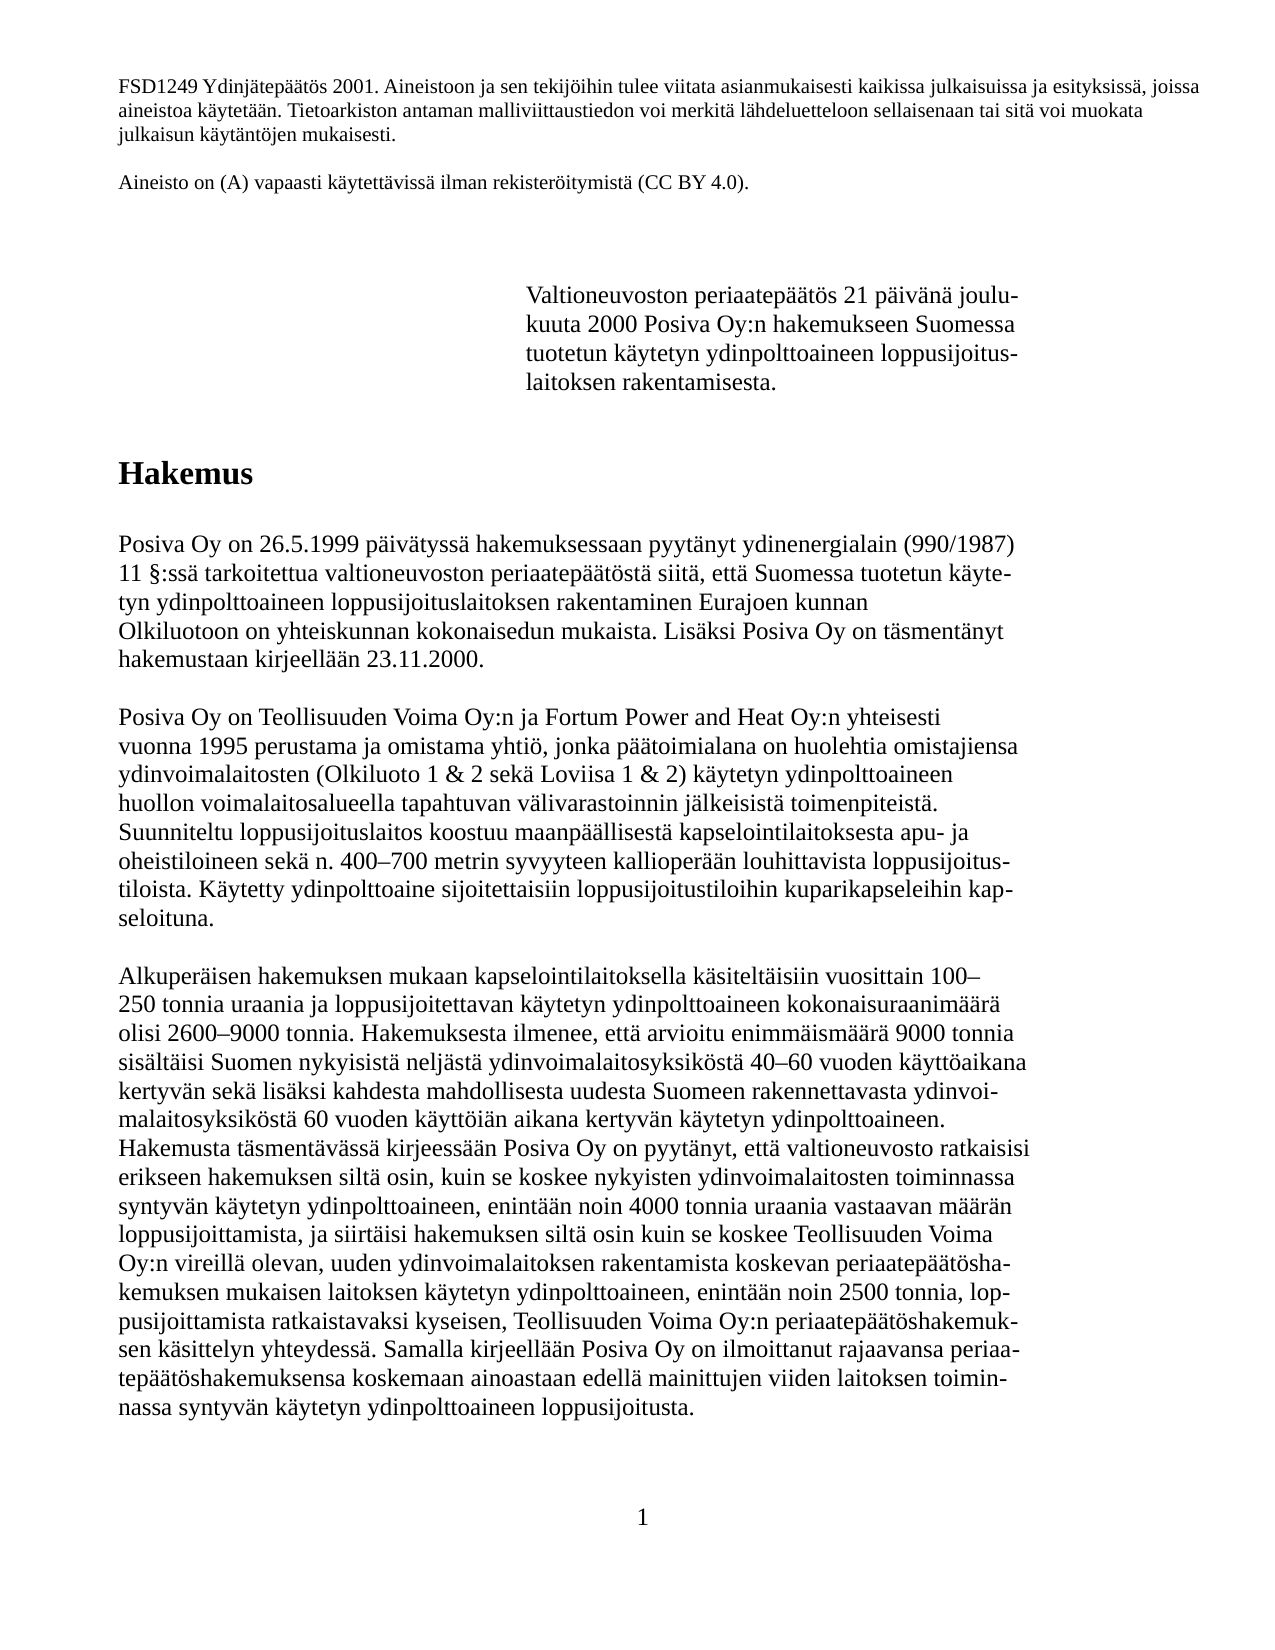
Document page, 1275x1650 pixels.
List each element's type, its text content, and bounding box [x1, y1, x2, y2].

text erikseen hakemuksen siltä osin, kuin se koskee nykyisten ydinvoimalaitosten toiminnassa syntyvän käytetyn ydinpolttoaineen, enintään noin 4000 tonnia uraania vastaavan määrän loppusijoittamista, ja siirtäisi hakemuksen siltä osin kuin se koskee Teollisuuden Voima Oy:n vireillä olevan, uuden ydinvoimalaitoksen rakentamista koskevan periaatepäätösha­kemuksen mukaisen laitoksen käytetyn ydinpolttoaineen, enintään noin 2500 tonnia, lop­pusijoittamista ratkaistavaksi kyseisen, Teollisuuden Voima Oy:n periaatepäätöshakemuk­sen käsittelyn yhteydessä. Samalla kirjeellään Posiva Oy on ilmoittanut rajaavansa periaa­tepäätöshakemuksensa koskemaan ainoastaan edellä mainittujen viiden laitoksen toimin­nassa syntyvän käytetyn ydinpolttoaineen loppusijoitusta. [118, 1162, 1034, 1421]
text FSD1249 Ydinjätepäätös 2001. Aineistoon ja sen tekijöihin tulee viitata asianmukaisesti kaikissa julkaisuissa ja esityksissä, joissa aineistoa käytetään. Tietoarkiston antaman malliviittaustiedon voi merkitä lähdeluetteloon sellaisenaan tai sitä voi muokata julkaisun käytäntöjen mukaisesti. [118, 74, 1207, 146]
text ydinvoimalaitosten (Olkiluoto 1 & 2 sekä Loviisa 1 & 2) käytetyn ydinpolttoaineen [118, 759, 1034, 788]
text vuonna 1995 perustama ja omistama yhtiö, jonka päätoimialana on huolehtia omistajiensa [118, 731, 1034, 759]
text 250 tonnia uraania ja loppusijoitettavan käytetyn ydinpolttoaineen kokonaisuraanimäärä [118, 989, 1034, 1018]
text oheistiloineen sekä n. 400–700 metrin syvyyteen kallioperään louhittavista loppusijoitus­tiloista. Käytetty ydinpolttoaine sijoitettaisiin loppusijoitustiloihin kuparikapseleihin kap­seloituna. [118, 846, 1034, 932]
text Alkuperäisen hakemuksen mukaan kapselointilaitoksella käsiteltäisiin vuosittain 100– [118, 961, 1034, 989]
text hakemustaan kirjeellään 23.11.2000. [118, 644, 1034, 673]
subtitle Hakemus [118, 453, 1034, 491]
text Posiva Oy on 26.5.1999 päivätyssä hakemuksessaan pyytänyt ydinenergialain (990/1987) 11 §:ssä tarkoitettua valtioneuvoston periaatepäätöstä siitä, että Suomessa tuotetun käyte­tyn ydinpolttoaineen loppusijoituslaitoksen rakentaminen Eurajoen kunnan [118, 529, 1034, 616]
text kertyvän sekä lisäksi kahdesta mahdollisesta uudesta Suomeen rakennettavasta ydinvoi­malaitosyksiköstä 60 vuoden käyttöiän aikana kertyvän käytetyn ydinpolttoaineen. [118, 1076, 1034, 1133]
text Valtioneuvoston periaatepäätös 21 päivänä joulu­kuuta 2000 Posiva Oy:n hakemukseen Suomessa tuotetun käytetyn ydinpolttoaineen loppusijoitus­laitoksen rakentamisesta. [526, 280, 1034, 395]
text olisi 2600–9000 tonnia. Hakemuksesta ilmenee, että arvioitu enimmäismäärä 9000 tonnia [118, 1018, 1034, 1047]
text sisältäisi Suomen nykyisistä neljästä ydinvoimalaitosyksiköstä 40–60 vuoden käyttöaikana [118, 1047, 1034, 1076]
text Suunniteltu loppusijoituslaitos koostuu maanpäällisestä kapselointilaitoksesta apu- ja [118, 817, 1034, 846]
text Posiva Oy on Teollisuuden Voima Oy:n ja Fortum Power and Heat Oy:n yhteisesti [118, 702, 1034, 731]
text Hakemusta täsmentävässä kirjeessään Posiva Oy on pyytänyt, että valtioneuvosto ratkaisisi [118, 1133, 1034, 1162]
text Olkiluotoon on yhteiskunnan kokonaisedun mukaista. Lisäksi Posiva Oy on täsmentänyt [118, 616, 1034, 644]
text Aineisto on (A) vapaasti käytettävissä ilman rekisteröitymistä (CC BY 4.0). [118, 170, 1207, 194]
text huollon voimalaitosalueella tapahtuvan välivarastoinnin jälkeisistä toimenpiteistä. [118, 788, 1034, 817]
